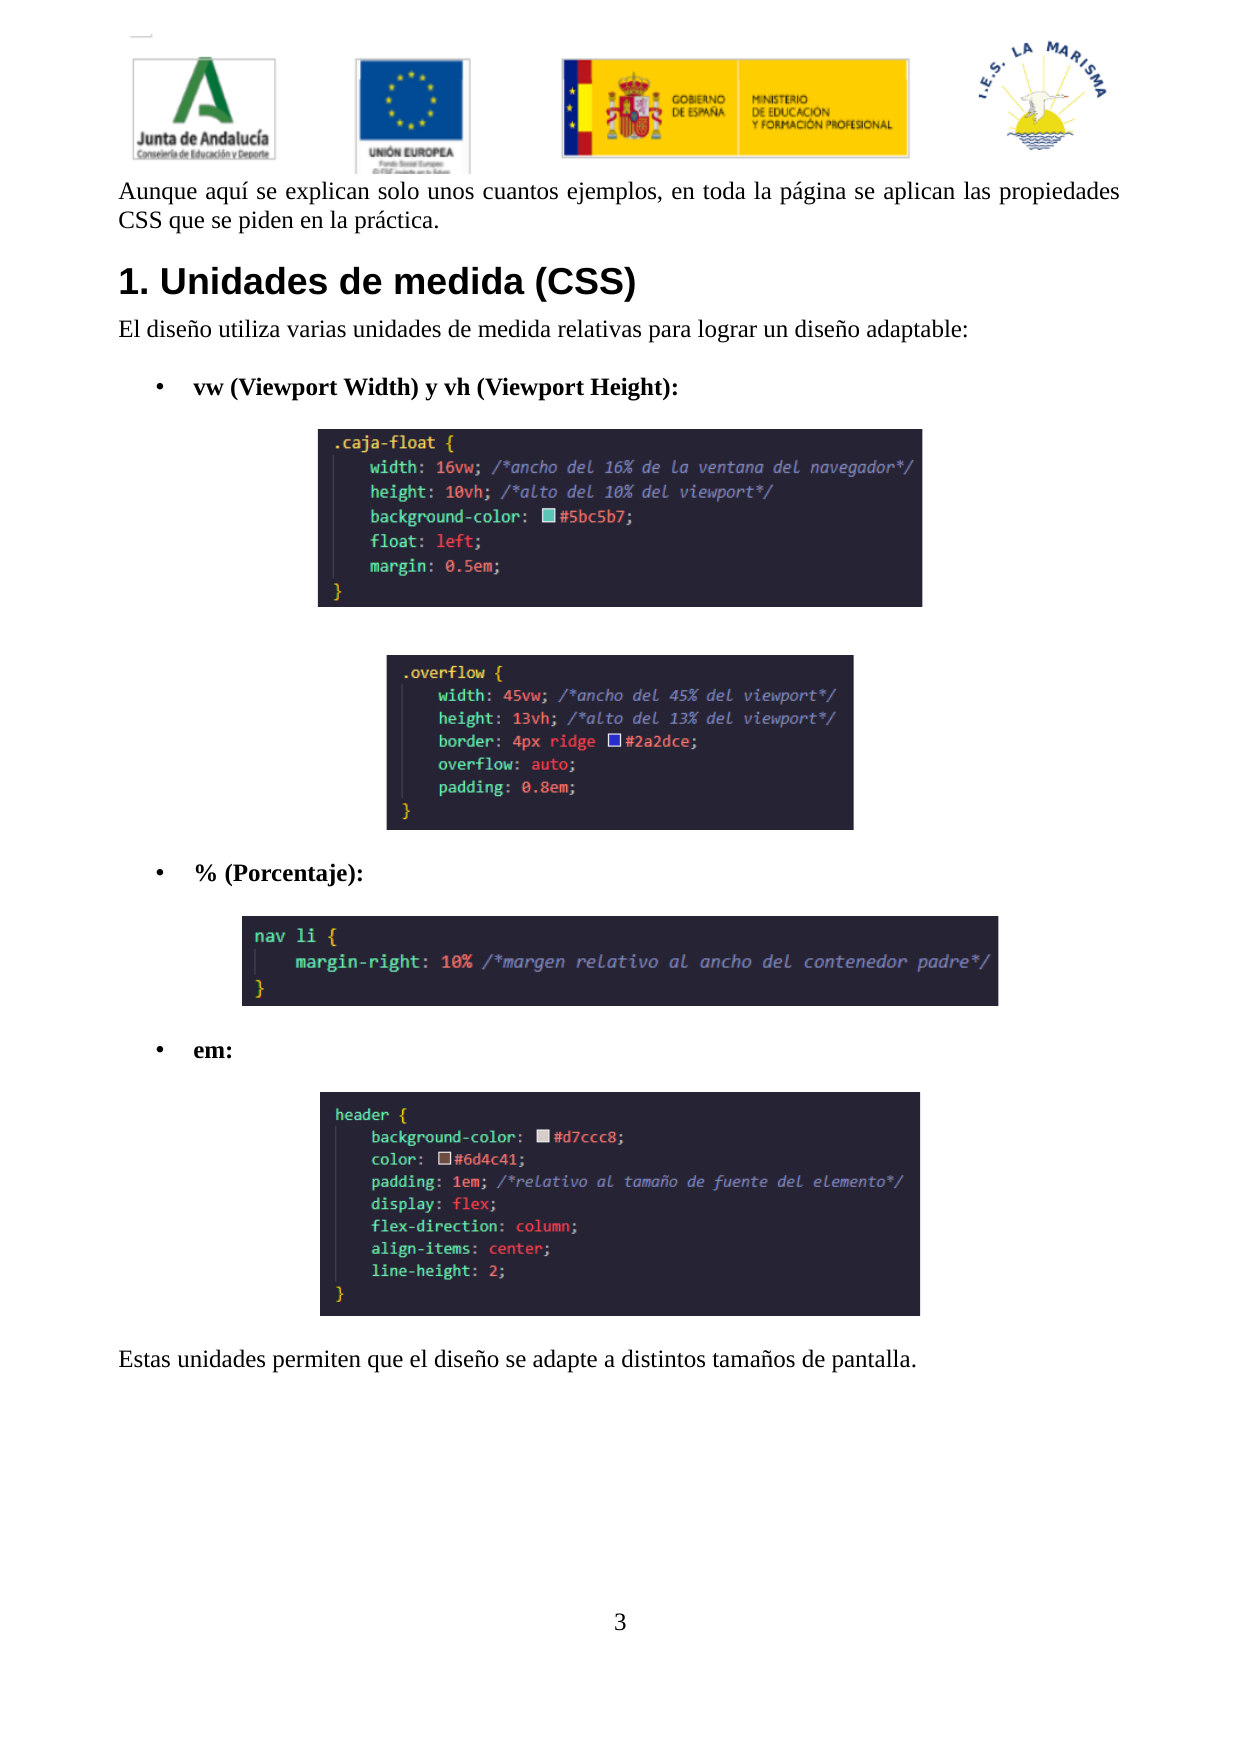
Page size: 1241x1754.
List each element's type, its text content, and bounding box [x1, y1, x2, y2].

picture [320, 1092, 921, 1316]
text El diseño utiliza varias unidades de medida relativas para lograr un diseño adaptable: [118, 314, 1122, 343]
picture [242, 916, 999, 1006]
picture [317, 429, 923, 607]
text Estas unidades permiten que el diseño se adapte a distintos tamaños de pantalla. [118, 1344, 1122, 1373]
list % (Porcentaje): [156, 858, 1122, 887]
subtitle 1. Unidades de medida (CSS) [118, 259, 1122, 302]
list em: [156, 1035, 1122, 1063]
text Aunque aquí se explican solo unos cuantos ejemplos, en toda la página se aplican las propiedades CSS que se piden en la práctica. [118, 176, 1122, 234]
list vw (Viewport Width) y vh (Viewport Height): [156, 372, 1122, 401]
picture [124, 34, 1129, 174]
picture [386, 655, 854, 830]
